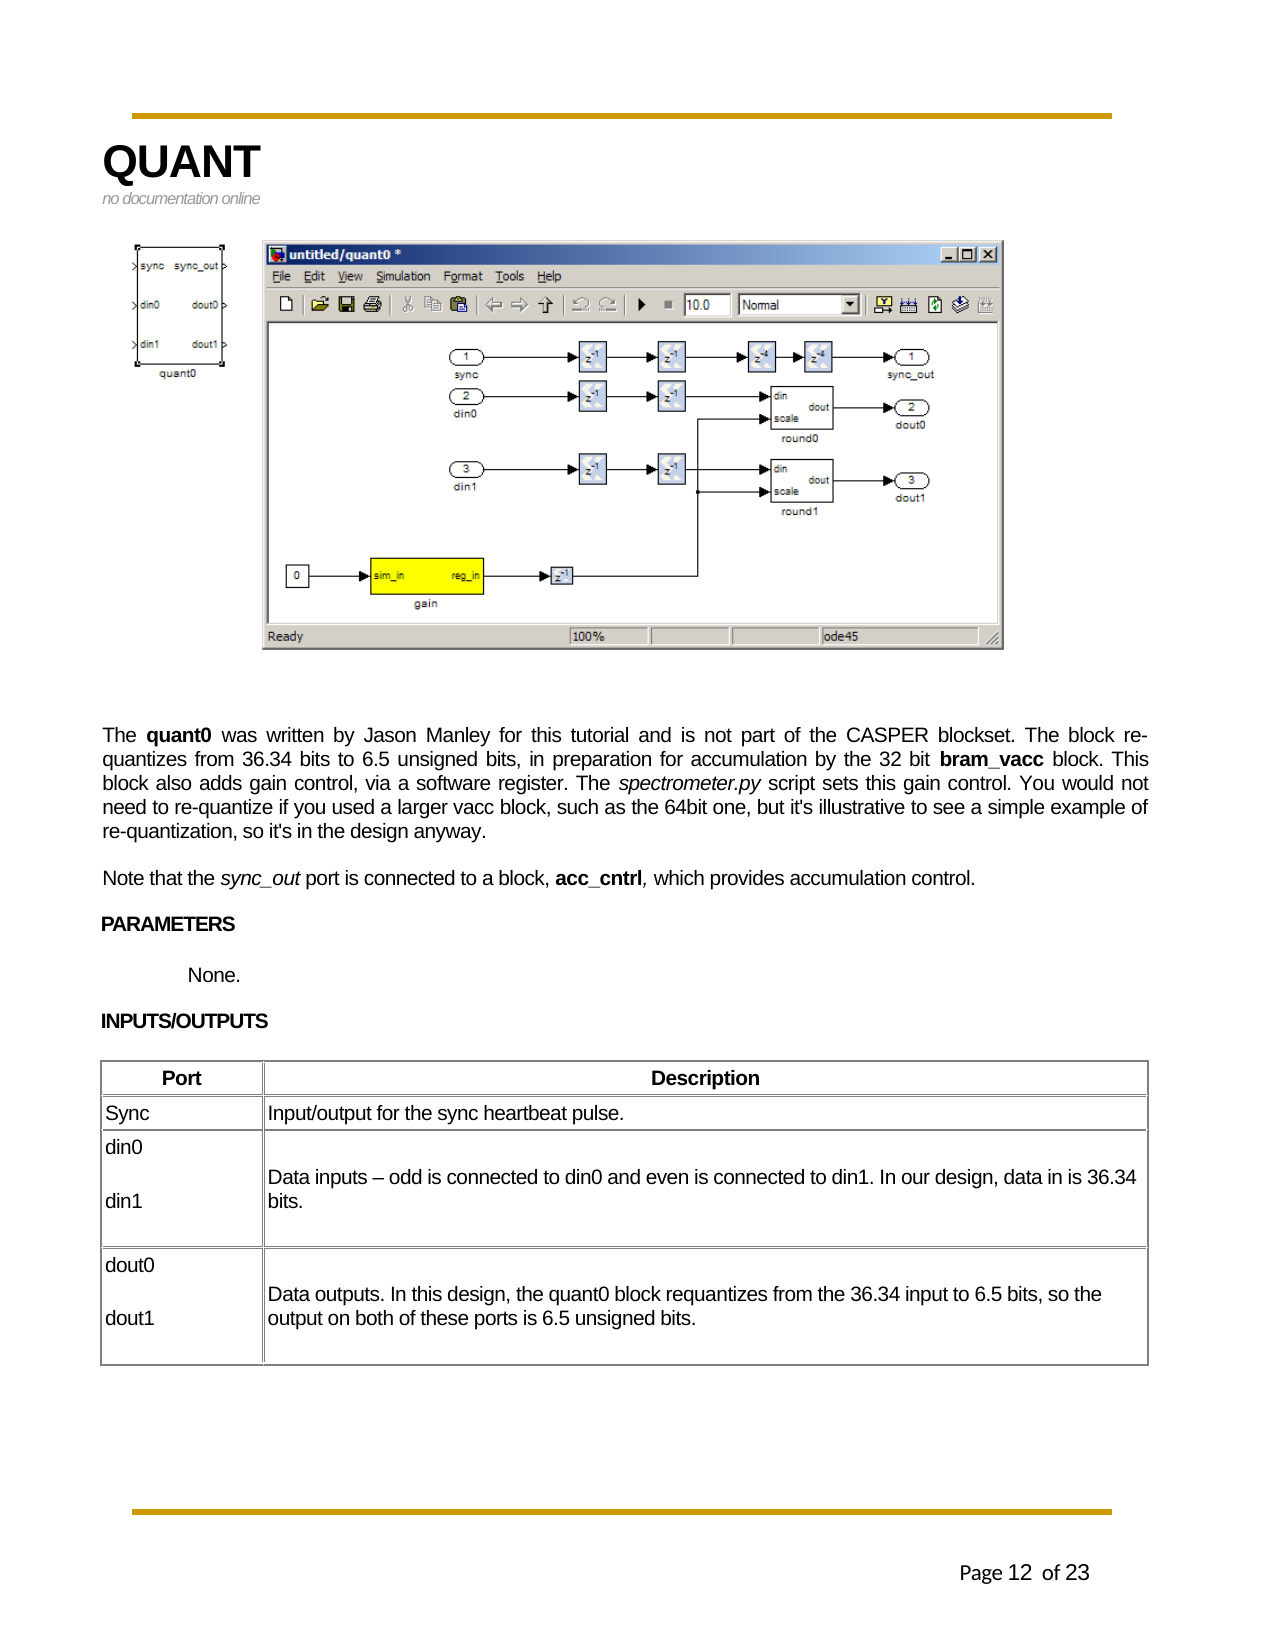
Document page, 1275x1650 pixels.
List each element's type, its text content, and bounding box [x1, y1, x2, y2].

text The quant0 was written by Jason Manley for this tutorial and is not part of the CASPER blockset. The block re-quantizes from 36.34 bits to 6.5 unsigned bits, in preparation for accumulation by the 32 bit bram_vacc block. This block also adds gain control, via a software register. The spectrometer.py script sets this gain control. You would not need to re-quantize if you used a larger vacc block, such as the 64bit one, but it's illustrative to see a simple example of re-quantization, so it's in the design anyway. [102, 723, 1149, 842]
subtitle INPUTS/OUTPUTS [101, 1009, 1062, 1033]
table_cell Sync [102, 1094, 262, 1129]
text Note that the sync_out port is connected to a block, acc_cntrl, which provides accumulation control. [102, 865, 1149, 889]
table_header Description [263, 1062, 1147, 1094]
text None. [187, 962, 1062, 986]
table_cell din0 din1 [101, 1129, 262, 1246]
table_cell Data inputs – odd is connected to din0 and even is connected to din1. In our design, data in is 36.34 bits. [265, 1129, 1148, 1246]
table_header Port [102, 1062, 263, 1094]
table_cell Input/output for the sync heartbeat pulse. [265, 1094, 1147, 1129]
subtitle PARAMETERS [101, 912, 1062, 936]
table_cell Data outputs. In this design, the quant0 block requantizes from the 36.34 input to 6.5 bits, so the output on both of these ports is 6.5 unsigned bits. [263, 1246, 1147, 1363]
table_cell dout0 dout1 [102, 1246, 263, 1363]
picture [102, 239, 1058, 679]
subtitle QUANT no documentation online [102, 135, 1149, 208]
